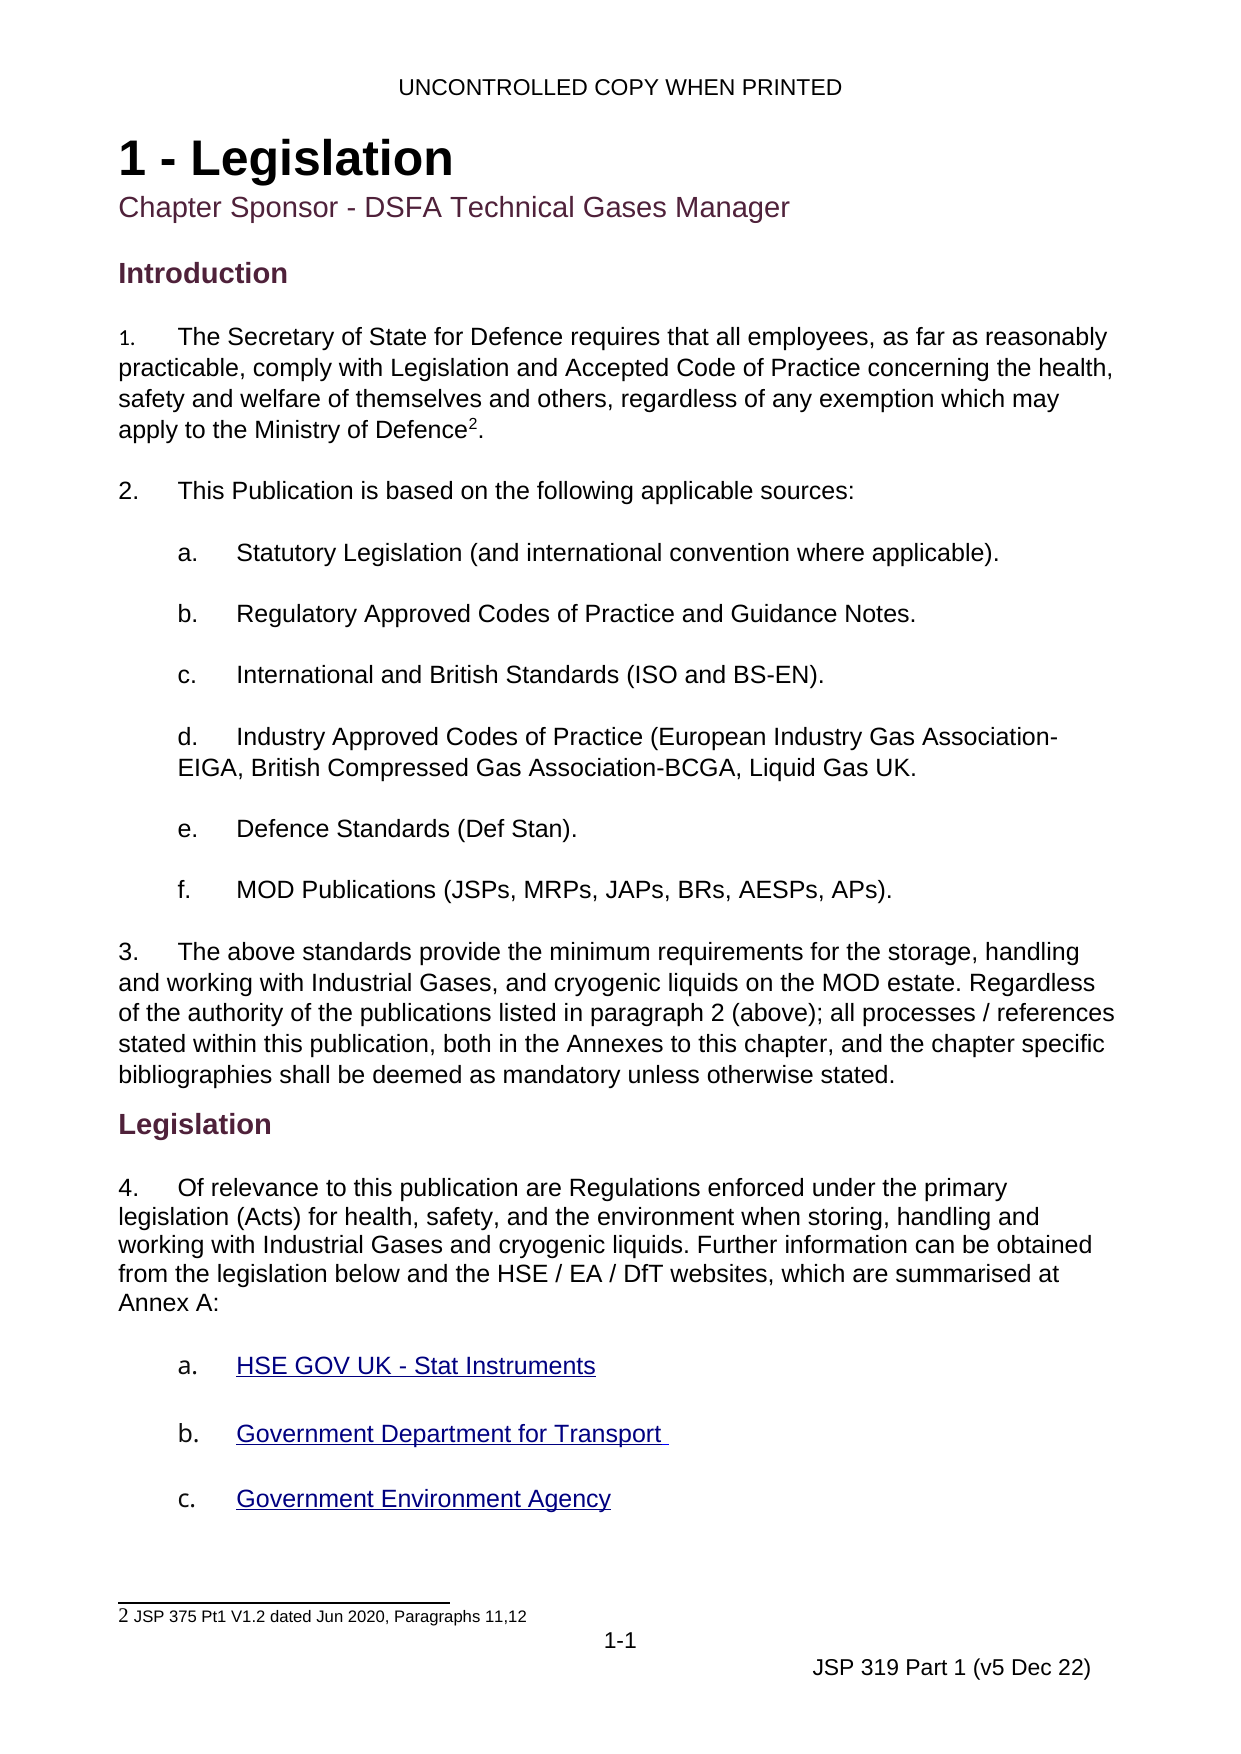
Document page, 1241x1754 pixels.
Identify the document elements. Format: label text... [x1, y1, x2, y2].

list JSP 375 Pt1 V1.2 dated Jun 2020, Paragraphs 11,12 [118, 1603, 1122, 1627]
subtitle 1 - Legislation [118, 128, 1122, 186]
list Defence Standards (Def Stan). [177, 814, 1122, 843]
list Industry Approved Codes of Practice (European Industry Gas Association- EIGA, British Compressed Gas Association-BCGA, Liquid Gas UK. [177, 722, 1122, 781]
text Chapter Sponsor - DSFA Technical Gases Manager [118, 190, 1122, 223]
list Government Environment Agency [177, 1480, 1122, 1514]
subtitle Introduction [118, 256, 1122, 290]
list Statutory Legislation (and international convention where applicable). [177, 537, 1122, 566]
list The Secretary of State for Defence requires that all employees, as far as reasonably practicable, comply with Legislation and Accepted Code of Practice concerning the health, safety and welfare of themselves and others, regardless of any exemption which may apply to the Ministry of Defence. [118, 322, 1122, 443]
list International and British Standards (ISO and BS-EN). [177, 660, 1122, 689]
list MOD Publications (JSPs, MRPs, JAPs, BRs, AESPs, APs). [177, 876, 1122, 904]
subtitle Legislation [118, 1107, 1122, 1141]
list The above standards provide the minimum requirements for the storage, handling and working with Industrial Gases, and cryogenic liquids on the MOD estate. Regardless of the authority of the publications listed in paragraph 2 (above); all processes / references stated within this publication, both in the Annexes to this chapter, and the chapter specific bibliographies shall be deemed as mandatory unless otherwise stated. [118, 937, 1122, 1089]
list This Publication is based on the following applicable sources: [118, 476, 1122, 505]
list HSE GOV UK - Stat Instruments [177, 1347, 1122, 1382]
list Of relevance to this publication are Regulations enforced under the primary legislation (Acts) for health, safety, and the environment when storing, handling and working with Industrial Gases and cryogenic liquids. Further information can be obtained from the legislation below and the HSE / EA / DfT websites, which are summarised at Annex A: [118, 1173, 1122, 1317]
list Government Department for Transport [177, 1416, 1122, 1450]
list Regulatory Approved Codes of Practice and Guidance Notes. [177, 599, 1122, 628]
